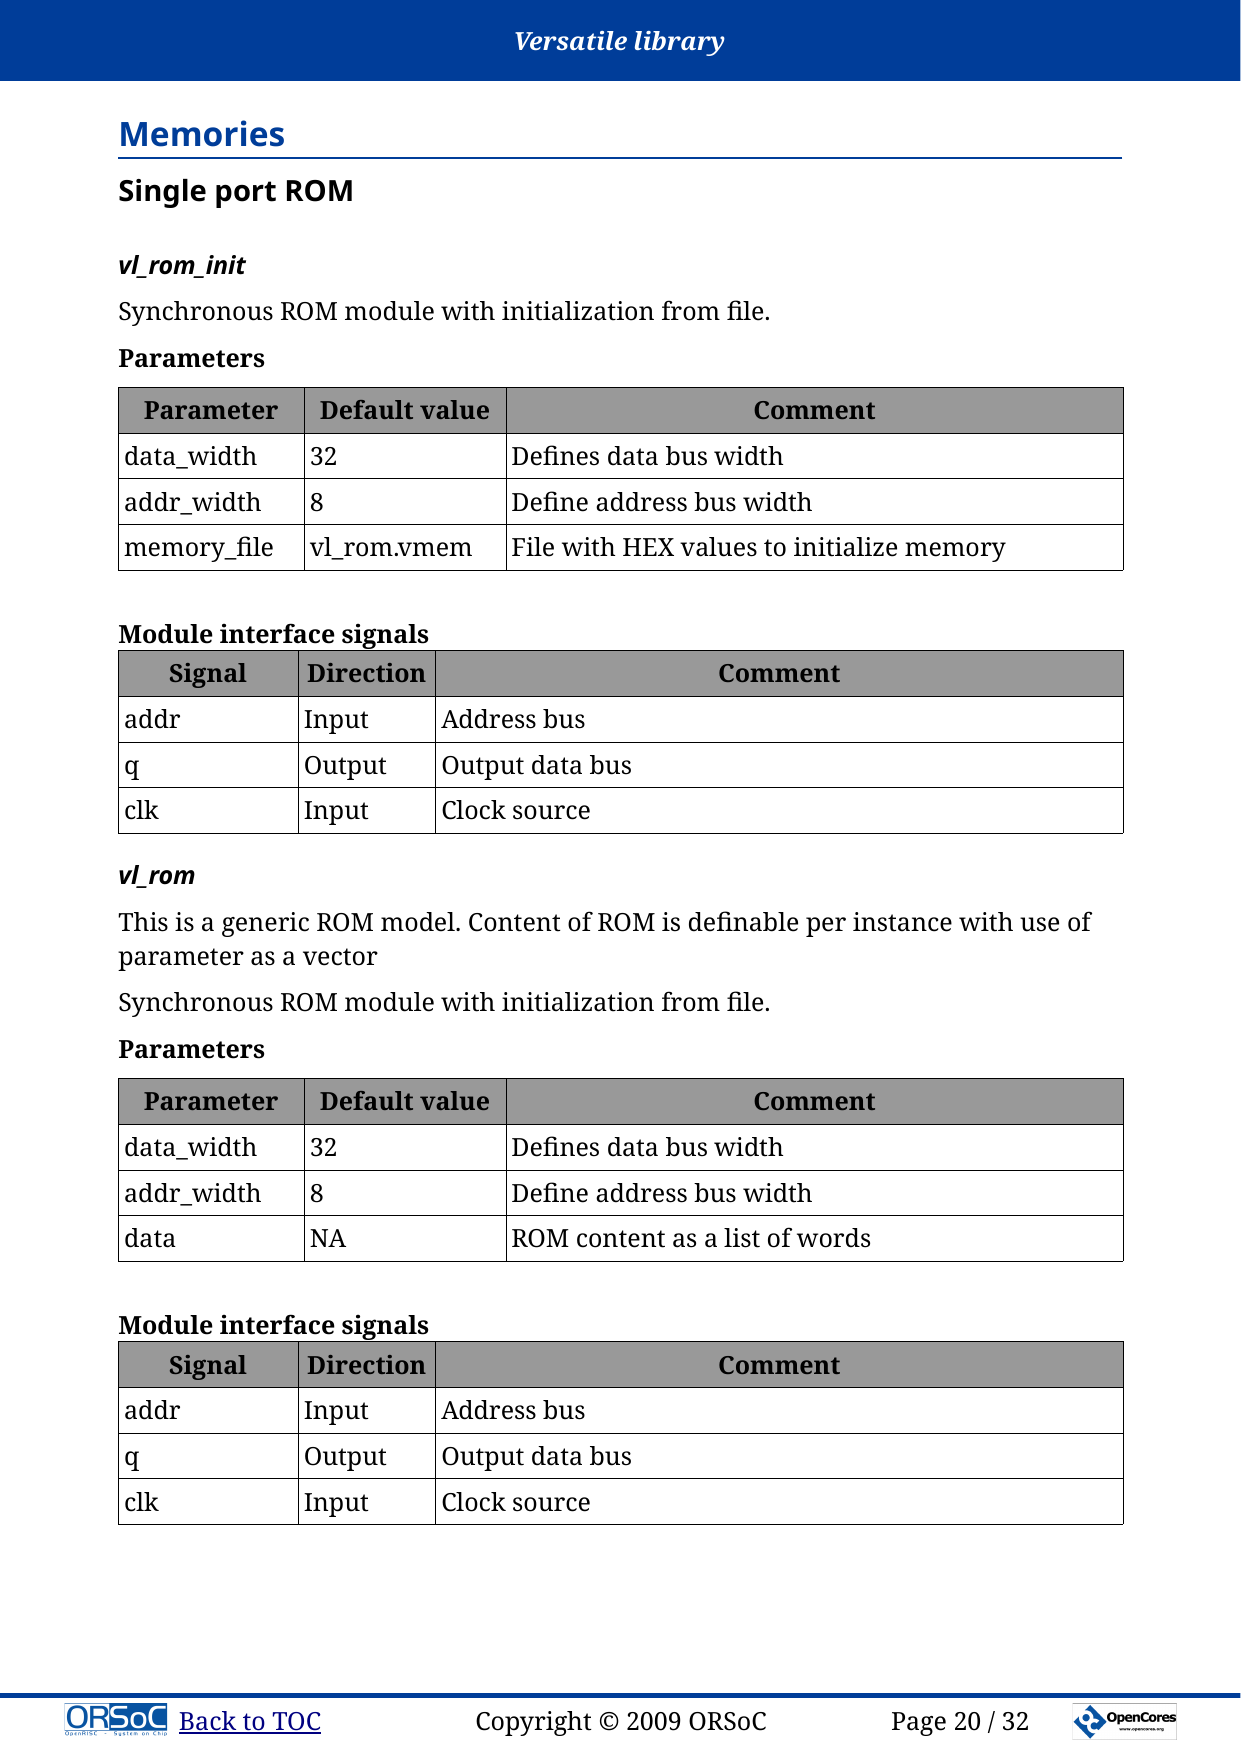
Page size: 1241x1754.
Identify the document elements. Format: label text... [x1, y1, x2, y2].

table_cell q [119, 743, 298, 787]
table_header Direction [299, 1342, 435, 1387]
table_cell addr_width [119, 479, 304, 524]
table_cell Defines data bus width [507, 434, 1123, 478]
table_header Direction [299, 651, 435, 696]
table_cell Define address bus width [507, 479, 1123, 524]
table_cell 32 [305, 1125, 506, 1169]
table_header Comment [507, 388, 1123, 433]
table_header Default value [305, 388, 506, 433]
table_header Default value [305, 1079, 506, 1124]
table_header Comment [436, 1342, 1123, 1387]
table_cell Clock source [436, 1479, 1123, 1524]
text Parameters [118, 341, 1122, 374]
table_cell Input [299, 1479, 435, 1524]
table_header Signal [119, 651, 298, 696]
table_cell Input [299, 1388, 435, 1433]
table_cell 8 [305, 479, 506, 524]
text Module interface signals [118, 616, 1122, 650]
text Module interface signals [118, 1307, 1122, 1341]
table_cell clk [119, 788, 298, 833]
table_cell addr_width [119, 1171, 304, 1215]
table_cell data [119, 1216, 304, 1261]
table_cell Output [299, 1434, 435, 1478]
table_cell ROM content as a list of words [507, 1216, 1123, 1261]
subtitle Single port ROM [118, 171, 1122, 210]
table_cell Output data bus [436, 743, 1123, 787]
table_cell vl_rom.vmem [305, 525, 506, 569]
table_cell Define address bus width [507, 1171, 1123, 1215]
table_cell data_width [119, 434, 304, 478]
table_header Parameter [119, 1079, 304, 1124]
text Synchronous ROM module with initialization from file. [118, 985, 1122, 1019]
table_header Signal [119, 1342, 298, 1387]
table_cell Input [299, 697, 435, 742]
table_header Comment [507, 1079, 1123, 1124]
table_cell File with HEX values to initialize memory [507, 525, 1123, 569]
table_header Comment [436, 651, 1123, 696]
table_header Parameter [119, 388, 304, 433]
table_cell memory_file [119, 525, 304, 569]
table_cell Clock source [436, 788, 1123, 833]
text Parameters [118, 1032, 1122, 1066]
text This is a generic ROM model. Content of ROM is definable per instance with use of parameter as a vector [118, 904, 1122, 973]
picture [1072, 1703, 1177, 1740]
subtitle vl_rom_init [118, 247, 1122, 281]
subtitle vl_rom [118, 858, 1122, 892]
table_cell Address bus [436, 1388, 1123, 1433]
table_cell Defines data bus width [507, 1125, 1123, 1169]
subtitle Memories [118, 111, 1122, 157]
table_cell Input [299, 788, 435, 833]
table_cell Address bus [436, 697, 1123, 742]
table_cell addr [119, 1388, 298, 1433]
table_cell data_width [119, 1125, 304, 1169]
table_cell 32 [305, 434, 506, 478]
table_cell clk [119, 1479, 298, 1524]
table_cell Output [299, 743, 435, 787]
table_cell 8 [305, 1171, 506, 1215]
table_cell q [119, 1434, 298, 1478]
picture [64, 1703, 168, 1736]
table_cell NA [305, 1216, 506, 1261]
table_cell addr [119, 697, 298, 742]
table_cell Output data bus [436, 1434, 1123, 1478]
text Synchronous ROM module with initialization from file. [118, 294, 1122, 328]
